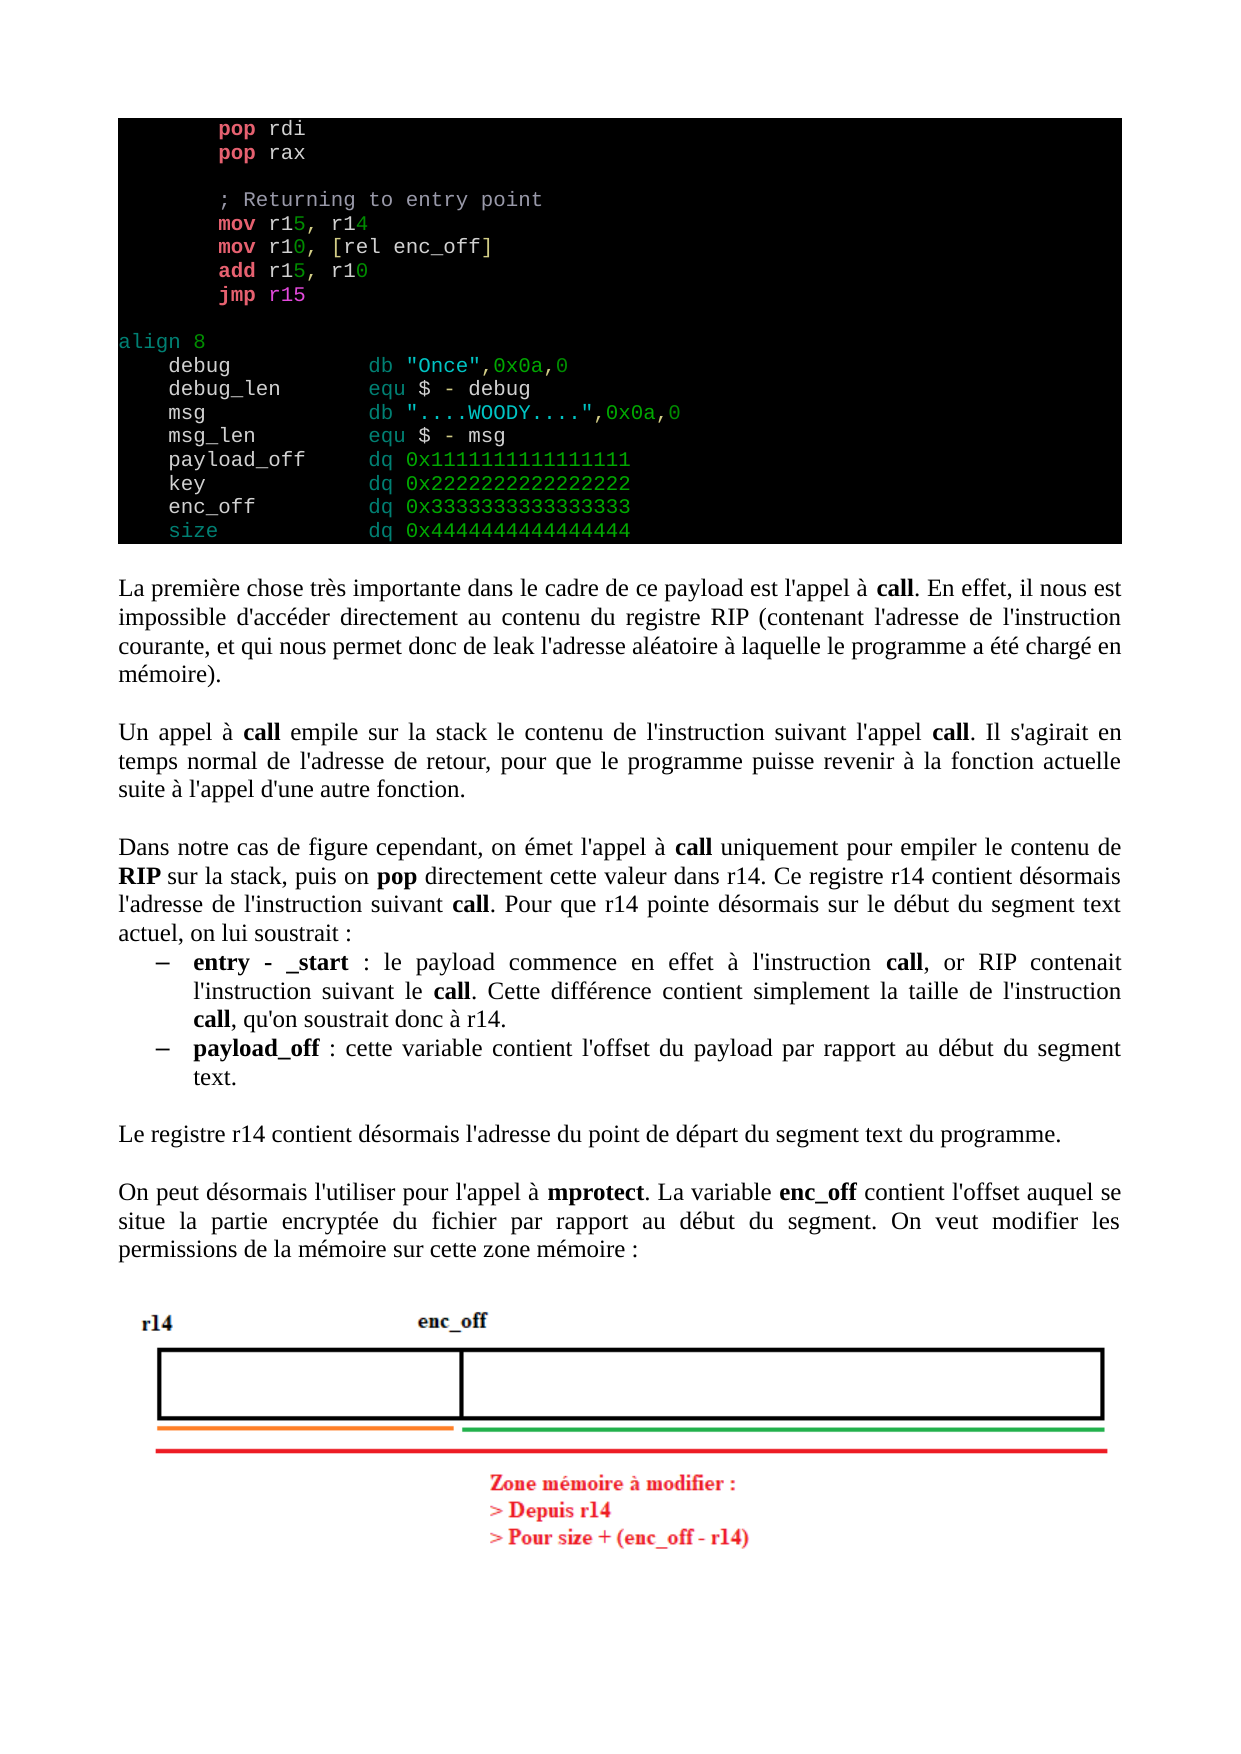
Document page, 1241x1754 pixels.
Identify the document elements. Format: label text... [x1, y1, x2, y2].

text mov r15, r14 [118, 213, 1122, 236]
text debug db "Once",0x0a,0 [118, 354, 1122, 378]
list entry - _start : le payload commence en effet à l'instruction call, or RIP contenait l'instruction suivant le call. Cette différence contient simplement la taille de l'instruction call, qu'on soustrait donc à r14. [156, 947, 1122, 1033]
text mov r10, [rel enc_off] [118, 236, 1122, 260]
text align 8 [118, 331, 1122, 354]
text pop rax [118, 142, 1122, 165]
text On peut désormais l'utiliser pour l'appel à mprotect. La variable enc_off contient l'offset auquel se situe la partie encryptée du fichier par rapport au début du segment. On veut modifier les permissions de la mémoire sur cette zone mémoire : [118, 1177, 1122, 1263]
text add r15, r10 [118, 260, 1122, 284]
text msg_len equ $ - msg [118, 426, 1122, 449]
list payload_off : cette variable contient l'offset du payload par rapport au début du segment text. [156, 1033, 1122, 1091]
text Dans notre cas de figure cependant, on émet l'appel à call uniquement pour empiler le contenu de RIP sur la stack, puis on pop directement cette valeur dans r14. Ce registre r14 contient désormais l'adresse de l'instruction suivant call. Pour que r14 pointe désormais sur le début du segment text actuel, on lui soustrait : [118, 832, 1122, 947]
text enc_off dq 0x3333333333333333 [118, 496, 1122, 520]
text ; Returning to entry point [118, 189, 1122, 213]
text debug_len equ $ - debug [118, 378, 1122, 402]
text size dq 0x4444444444444444 [118, 520, 1122, 544]
text Un appel à call empile sur la stack le contenu de l'instruction suivant l'appel call. Il s'agirait en temps normal de l'adresse de retour, pour que le programme puisse revenir à la fonction actuelle suite à l'appel d'une autre fonction. [118, 717, 1122, 803]
text jmp r15 [118, 284, 1122, 307]
text msg db "....WOODY....",0x0a,0 [118, 402, 1122, 426]
text La première chose très importante dans le cadre de ce payload est l'appel à call. En effet, il nous est impossible d'accéder directement au contenu du registre RIP (contenant l'adresse de l'instruction courante, et qui nous permet donc de leak l'adresse aléatoire à laquelle le programme a été chargé en mémoire). [118, 573, 1122, 688]
text pop rdi [118, 118, 1122, 142]
text Le registre r14 contient désormais l'adresse du point de départ du segment text du programme. [118, 1119, 1122, 1148]
text payload_off dq 0x1111111111111111 [118, 449, 1122, 473]
text key dq 0x2222222222222222 [118, 473, 1122, 496]
